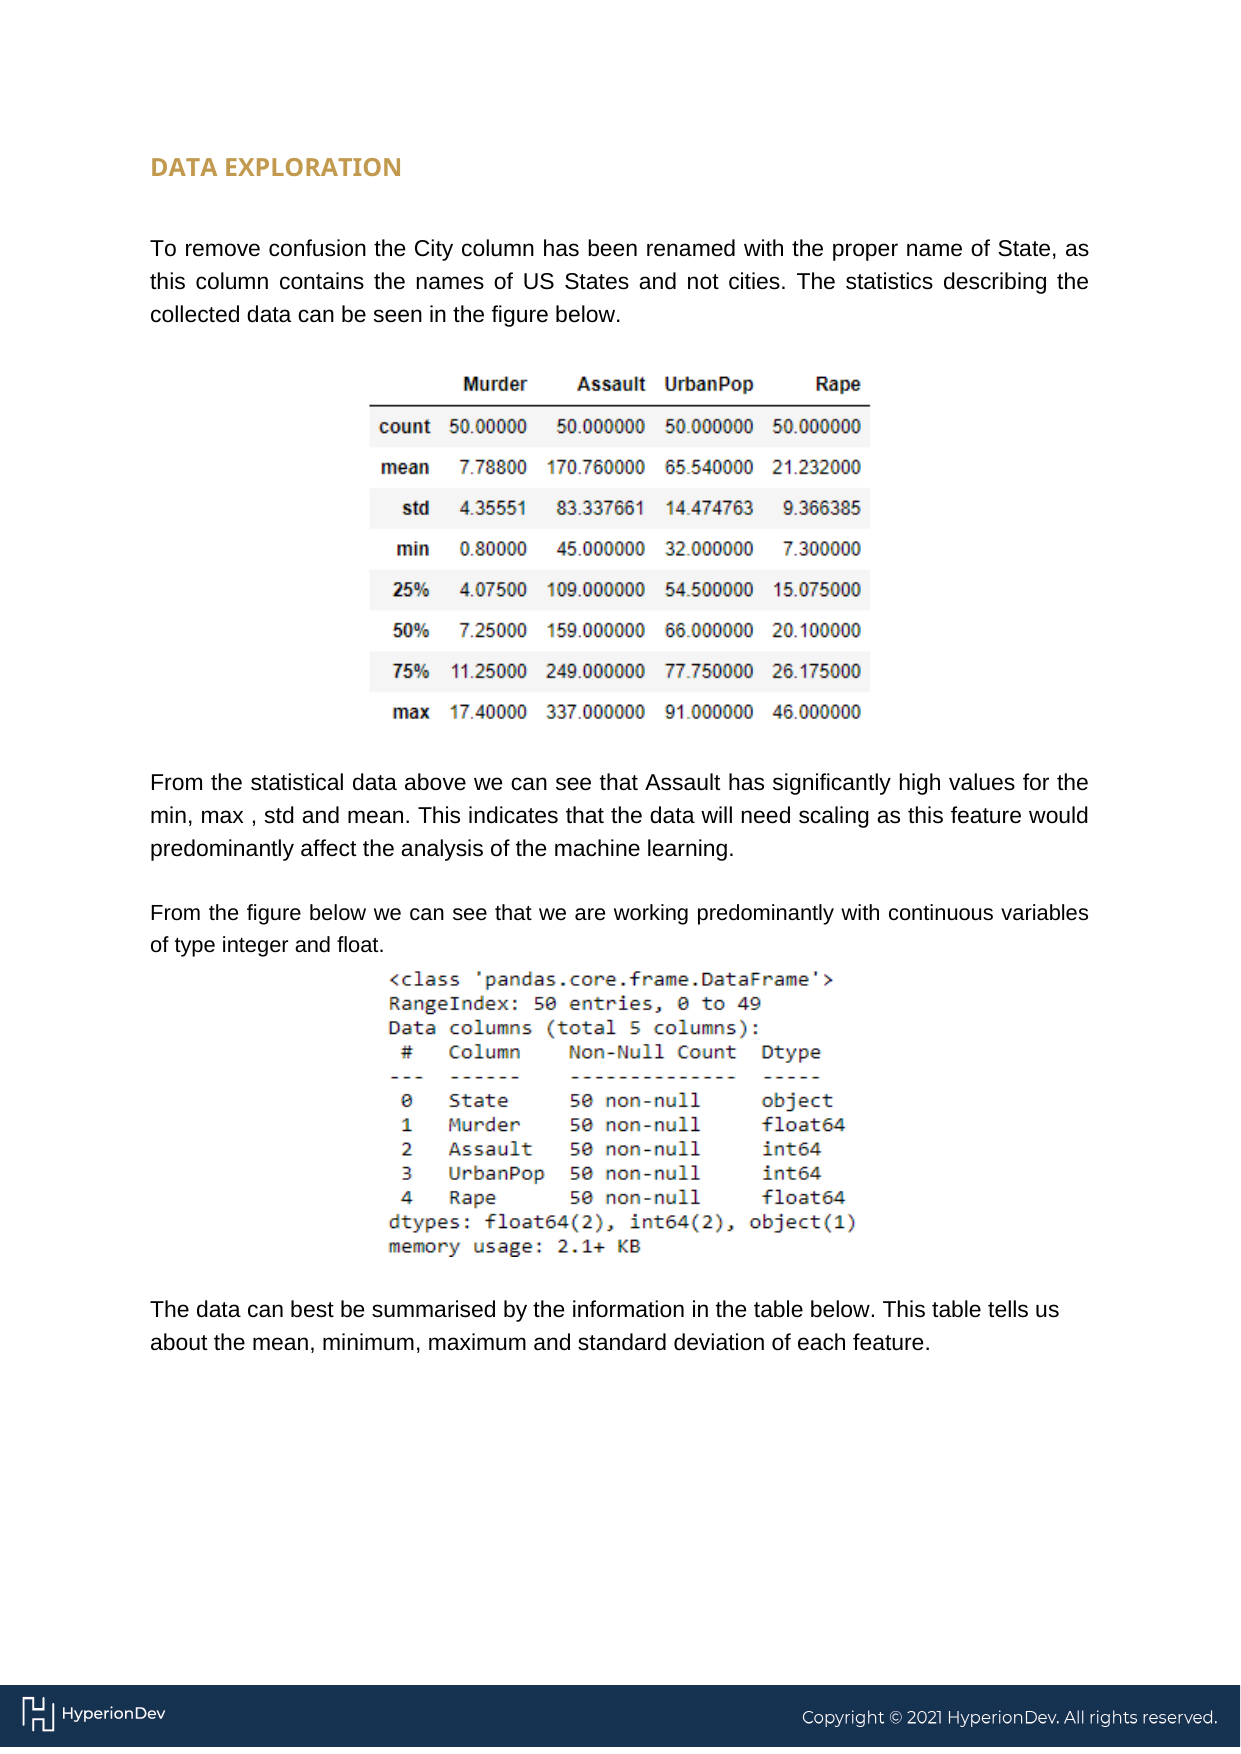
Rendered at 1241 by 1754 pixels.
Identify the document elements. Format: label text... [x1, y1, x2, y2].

text From the statistical data above we can see that Assault has significantly high values for the min, max , std and mean. This indicates that the data will need scaling as this feature would predominantly affect the analysis of the machine learning. [150, 769, 1090, 861]
text To remove confusion the City column has been renamed with the proper name of State, as this column contains the names of US States and not cities. The statistics describing the collected data can be seen in the figure below. [150, 235, 1090, 327]
text DATA EXPLORATION [150, 150, 1090, 184]
text The data can best be summarised by the information in the table below. This table tells us about the mean, minimum, maximum and standard deviation of each feature. [150, 1296, 1090, 1356]
text From the figure below we can see that we are working predominantly with continuous variables of type integer and float. [150, 900, 1090, 957]
